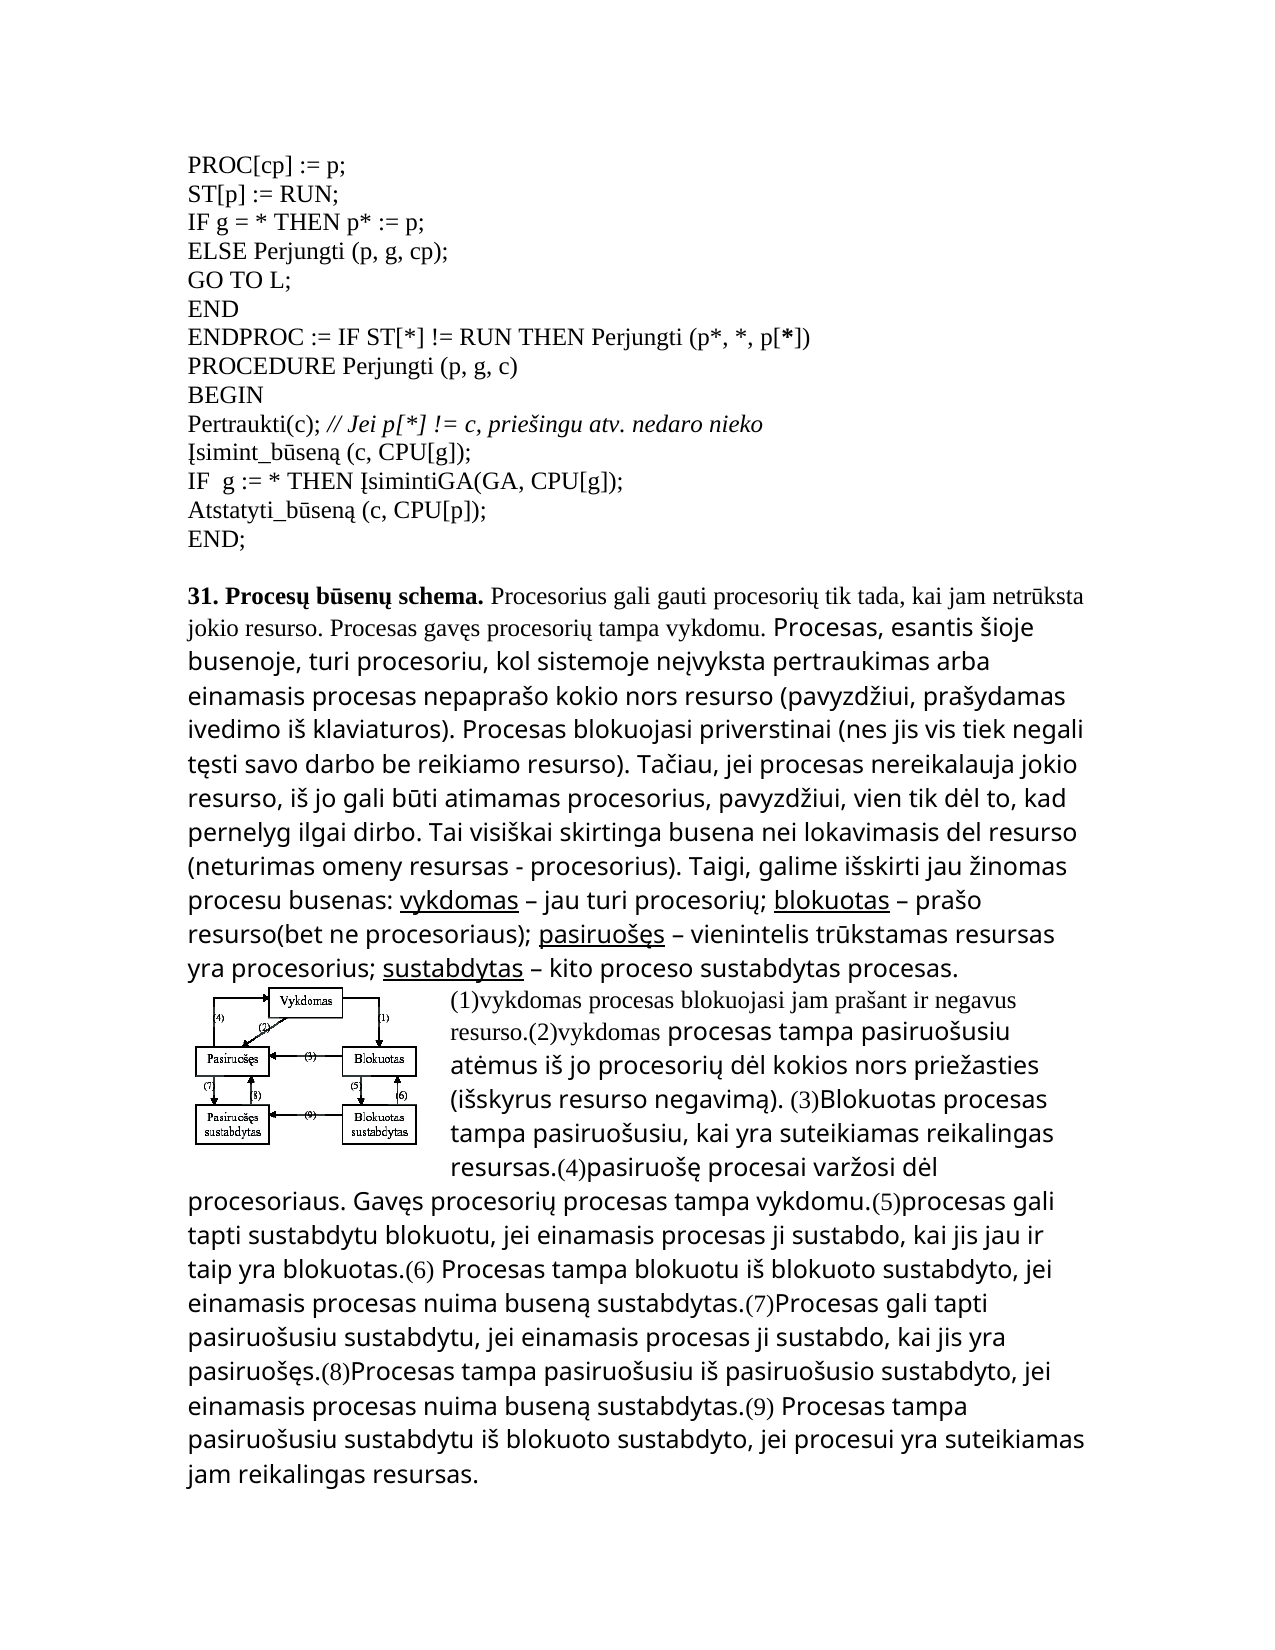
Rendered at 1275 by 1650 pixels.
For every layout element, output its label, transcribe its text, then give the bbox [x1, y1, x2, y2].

text PROCEDURE Perjungti (p, g, c) [187, 351, 1087, 380]
text GO TO L; [187, 265, 1087, 294]
text END [187, 294, 1087, 322]
text BEGIN [187, 380, 1087, 409]
text Pertraukti(c); // Jei p[*] != c, priešingu atv. nedaro nieko [187, 409, 1087, 437]
text ST[p] := RUN; [187, 179, 1087, 207]
picture [189, 986, 430, 1151]
text IF g = * THEN p* := p; [187, 207, 1087, 236]
text (1)vykdomas procesas blokuojasi jam prašant ir negavus resurso.(2)vykdomas procesas tampa pasiruošusiu atėmus iš jo procesorių dėl kokios nors priežasties (išskyrus resurso negavimą). (3)Blokuotas procesas tampa pasiruošusiu, kai yra suteikiamas reikalingas resursas.(4)pasiruošę procesai varžosi dėl procesoriaus. Gavęs procesorių procesas tampa vykdomu.(5)procesas gali tapti sustabdytu blokuotu, jei einamasis procesas ji sustabdo, kai jis jau ir taip yra blokuotas.(6) Procesas tampa blokuotu iš blokuoto sustabdyto, jei einamasis procesas nuima buseną sustabdytas.(7)Procesas gali tapti pasiruošusiu sustabdytu, jei einamasis procesas ji sustabdo, kai jis yra pasiruošęs.(8)Procesas tampa pasiruošusiu iš pasiruošusio sustabdyto, jei einamasis procesas nuima buseną sustabdytas.(9) Procesas tampa pasiruošusiu sustabdytu iš blokuoto sustabdyto, jei procesui yra suteikiamas jam reikalingas resursas. [187, 985, 1087, 1490]
text IF g := * THEN ĮsimintiGA(GA, CPU[g]); [187, 466, 1087, 495]
text ENDPROC := IF ST[*] != RUN THEN Perjungti (p*, *, p[*]) [187, 322, 1087, 351]
text PROC[cp] := p; [187, 150, 1087, 179]
text ELSE Perjungti (p, g, cp); [187, 236, 1087, 265]
text END; [187, 524, 1087, 552]
text Įsimint_būseną (c, CPU[g]); [187, 437, 1087, 466]
text Atstatyti_būseną (c, CPU[p]); [187, 495, 1087, 524]
text 31. Procesų būsenų schema. Procesorius gali gauti procesorių tik tada, kai jam netrūksta jokio resurso. Procesas gavęs procesorių tampa vykdomu. Procesas, esantis šioje busenoje, turi procesoriu, kol sistemoje neįvyksta pertraukimas arba einamasis procesas nepaprašo kokio nors resurso (pavyzdžiui, prašydamas ivedimo iš klaviaturos). Procesas blokuojasi priverstinai (nes jis vis tiek negali tęsti savo darbo be reikiamo resurso). Tačiau, jei procesas nereikalauja jokio resurso, iš jo gali būti atimamas procesorius, pavyzdžiui, vien tik dėl to, kad pernelyg ilgai dirbo. Tai visiškai skirtinga busena nei lokavimasis del resurso (neturimas omeny resursas - procesorius). Taigi, galime išskirti jau žinomas procesu busenas: vykdomas – jau turi procesorių; blokuotas – prašo resurso(bet ne procesoriaus); pasiruošęs – vienintelis trūkstamas resursas yra procesorius; sustabdytas – kito proceso sustabdytas procesas. [187, 581, 1087, 985]
